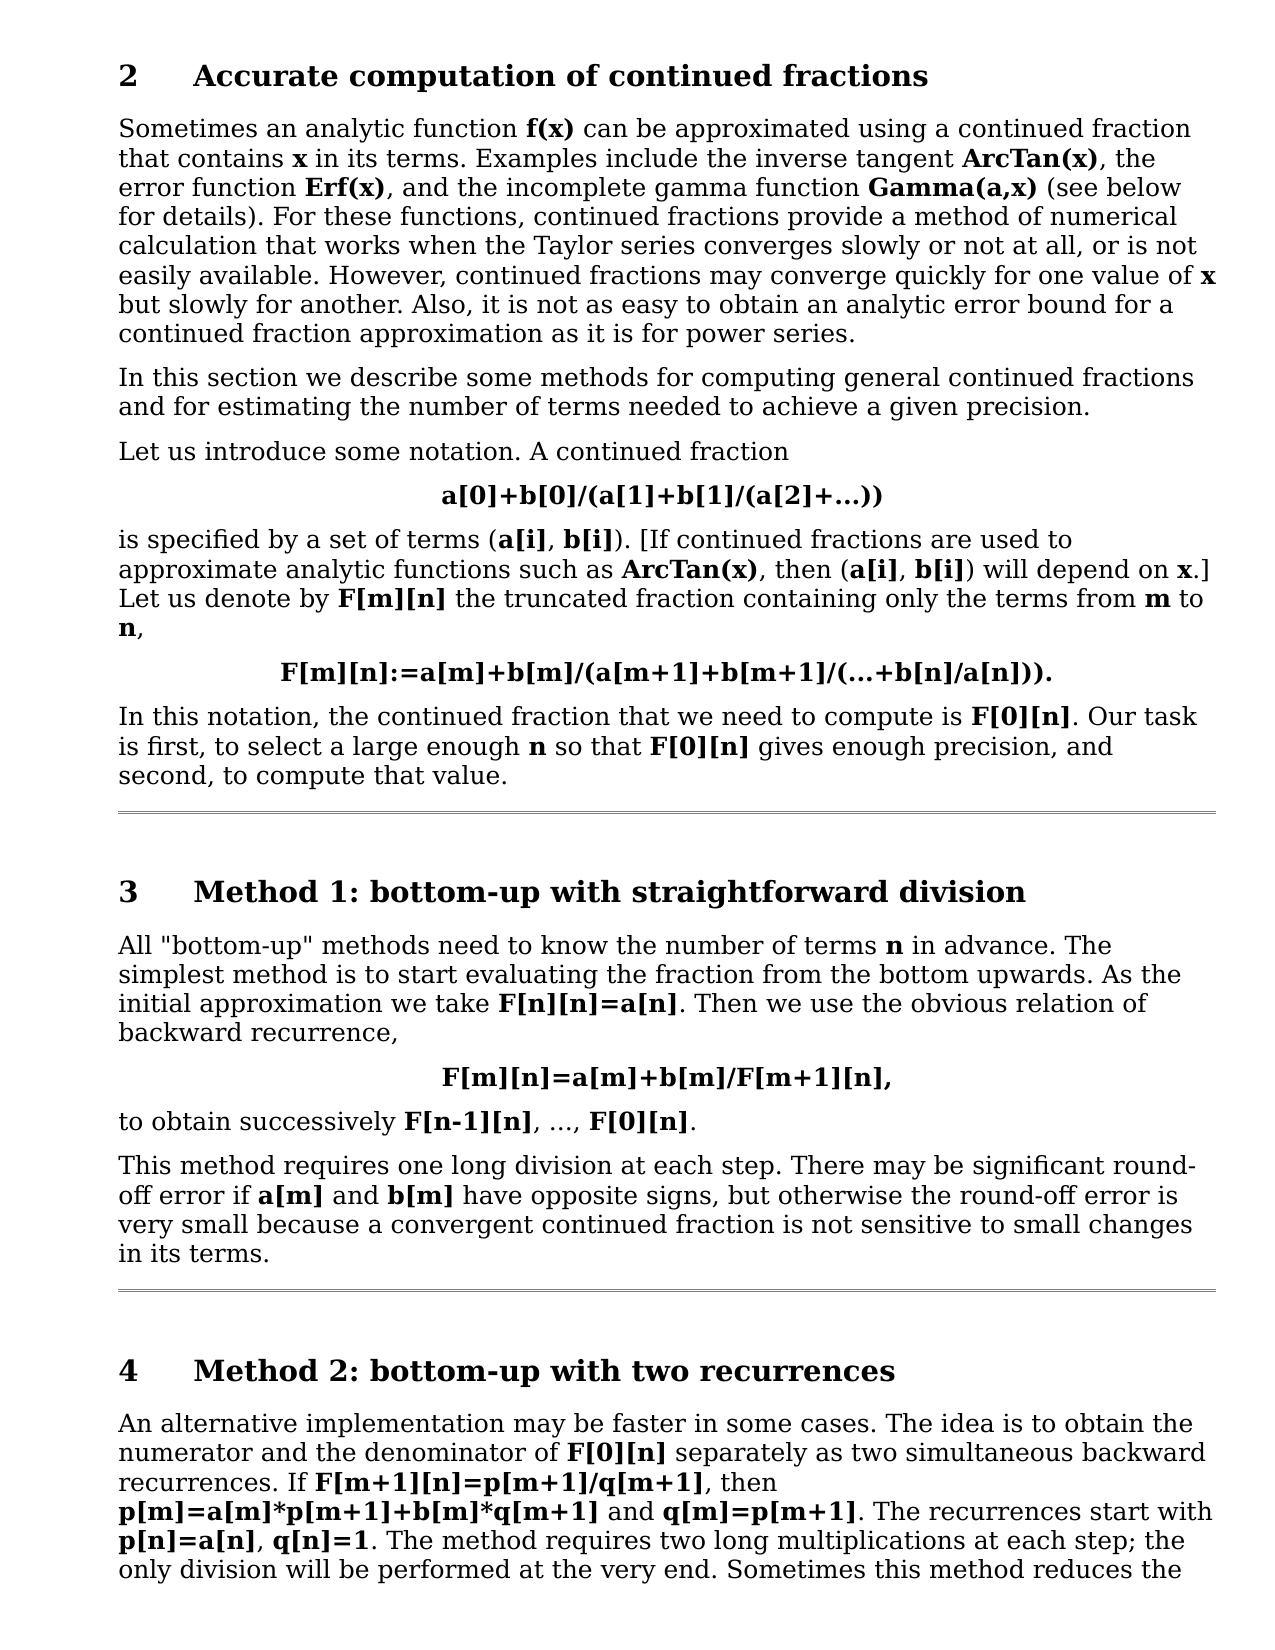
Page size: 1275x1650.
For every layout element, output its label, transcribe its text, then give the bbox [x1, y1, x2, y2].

text a[0]+b[0]/(a[1]+b[1]/(a[2]+...)) [118, 481, 1216, 510]
text In this notation, the continued fraction that we need to compute is F[0][n]. Our task is first, to select a large enough n so that F[0][n] gives enough precision, and second, to compute that value. [118, 702, 1216, 790]
text All "bottom-up" methods need to know the number of terms n in advance. The simplest method is to start evaluating the fraction from the bottom upwards. As the initial approximation we take F[n][n]=a[n]. Then we use the obvious relation of backward recurrence, [118, 931, 1216, 1048]
text Let us introduce some notation. A continued fraction [118, 437, 1216, 466]
text Sometimes an analytic function f(x) can be approximated using a continued fraction that contains x in its terms. Examples include the inverse tangent ArcTan(x), the error function Erf(x), and the incomplete gamma function Gamma(a,x) (see below for details). For these functions, continued fractions provide a method of numerical calculation that works when the Taylor series converges slowly or not at all, or is not easily available. However, continued fractions may converge quickly for one value of x but slowly for another. Also, it is not as easy to obtain an analytic error bound for a continued fraction approximation as it is for power series. [118, 114, 1216, 348]
subtitle Accurate computation of continued fractions [118, 59, 1216, 93]
subtitle Method 2: bottom-up with two recurrences [118, 1354, 1216, 1388]
text This method requires one long division at each step. There may be significant round-off error if a[m] and b[m] have opposite signs, but otherwise the round-off error is very small because a convergent continued fraction is not sensitive to small changes in its terms. [118, 1152, 1216, 1268]
text F[m][n]=a[m]+b[m]/F[m+1][n], [118, 1063, 1216, 1092]
text F[m][n]:=a[m]+b[m]/(a[m+1]+b[m+1]/(...+b[n]/a[n])). [118, 658, 1216, 687]
text An alternative implementation may be faster in some cases. The idea is to obtain the numerator and the denominator of F[0][n] separately as two simultaneous backward recurrences. If F[m+1][n]=p[m+1]/q[m+1], then p[m]=a[m]*p[m+1]+b[m]*q[m+1] and q[m]=p[m+1]. The recurrences start with p[n]=a[n], q[n]=1. The method requires two long multiplications at each step; the only division will be performed at the very end. Sometimes this method reduces the [118, 1409, 1216, 1585]
subtitle Method 1: bottom-up with straightforward division [118, 876, 1216, 910]
text to obtain successively F[n-1][n], ..., F[0][n]. [118, 1107, 1216, 1137]
text In this section we describe some methods for computing general continued fractions and for estimating the number of terms needed to achieve a given precision. [118, 363, 1216, 422]
text is specified by a set of terms (a[i], b[i]). [If continued fractions are used to approximate analytic functions such as ArcTan(x), then (a[i], b[i]) will depend on x.] Let us denote by F[m][n] the truncated fraction containing only the terms from m to n, [118, 525, 1216, 643]
